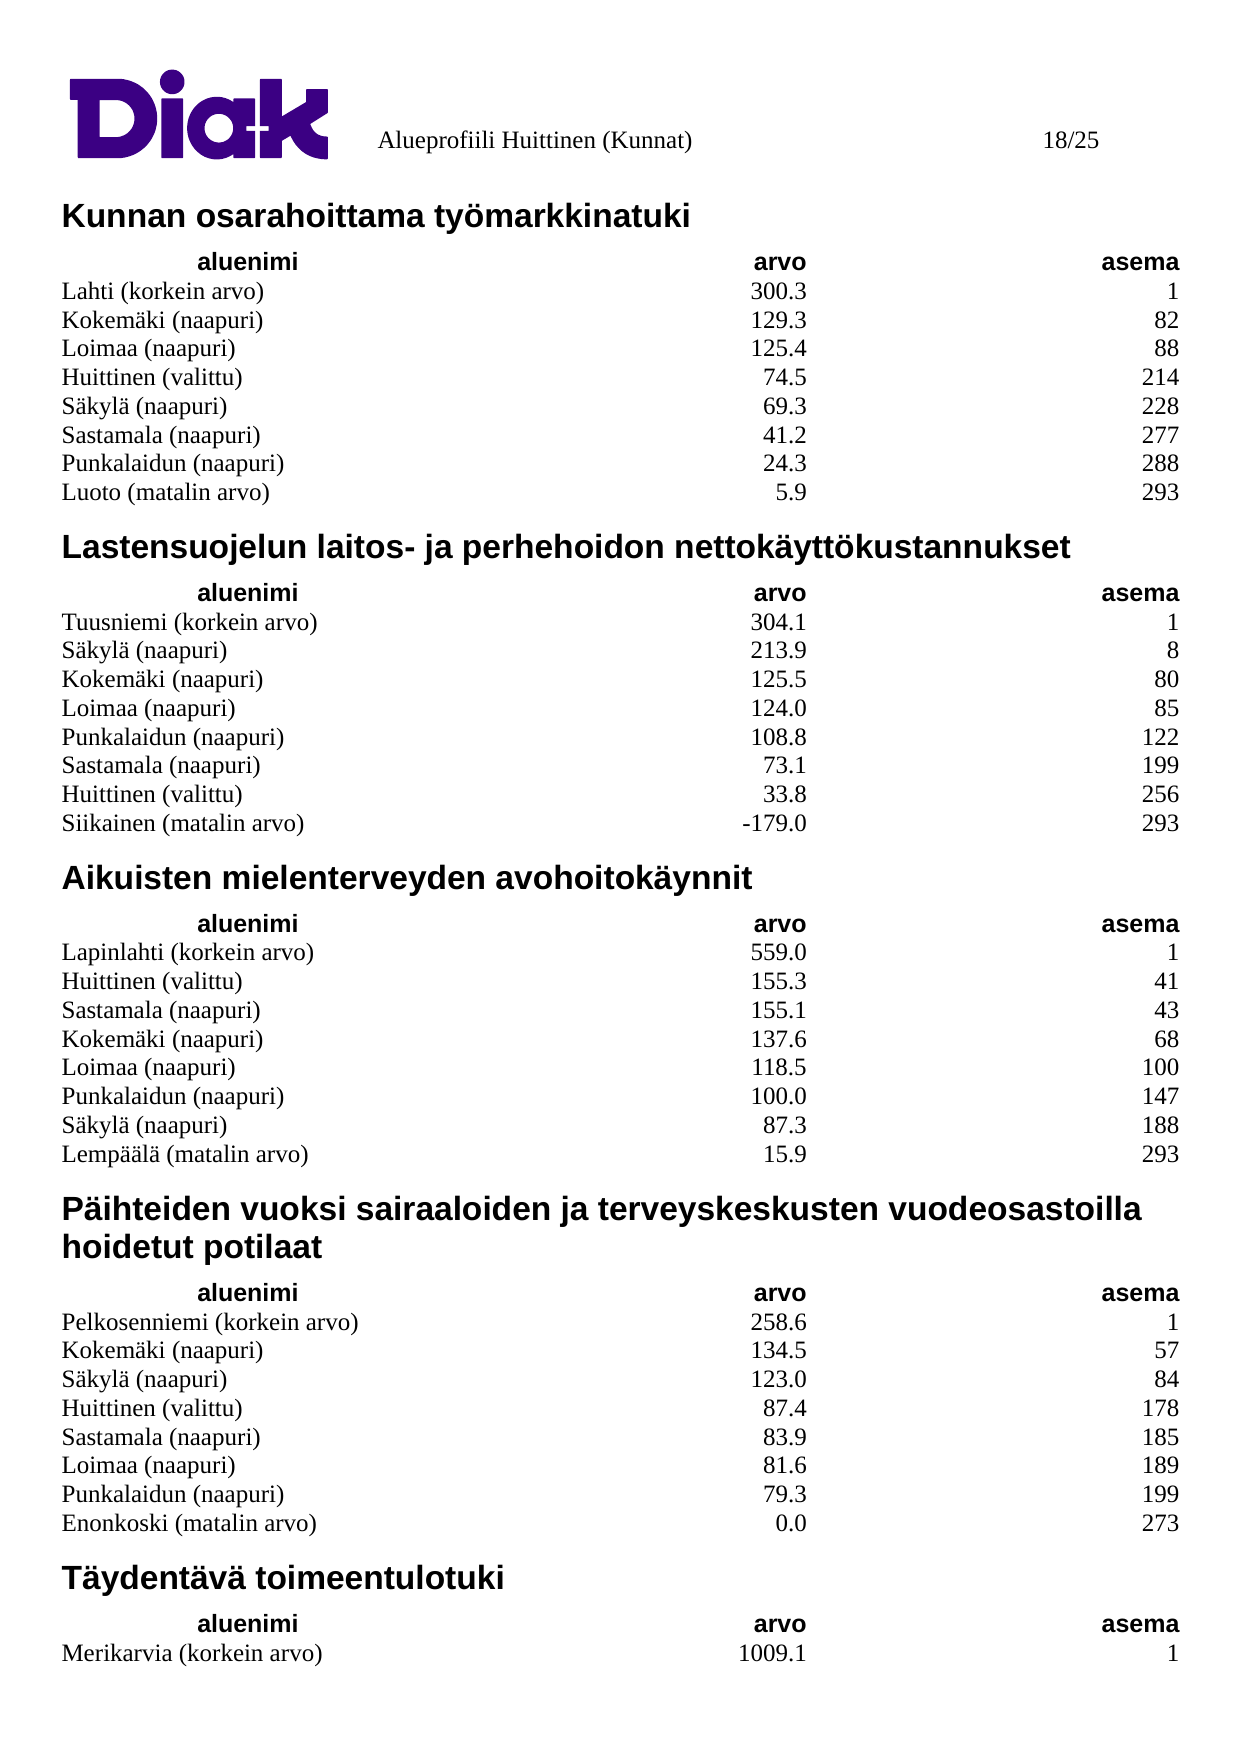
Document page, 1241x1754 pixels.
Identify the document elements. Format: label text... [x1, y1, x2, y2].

table_cell 73.1 [434, 751, 806, 779]
table_cell Sastamala (naapuri) [61, 995, 434, 1024]
table_cell 87.3 [434, 1110, 806, 1139]
table_cell 277 [806, 420, 1179, 448]
table_cell Sastamala (naapuri) [61, 1422, 434, 1451]
subtitle Päihteiden vuoksi sairaaloiden ja terveyskeskusten vuodeosastoilla hoidetut potilaat [61, 1188, 1179, 1266]
table_cell 125.4 [434, 334, 806, 362]
table_cell 213.9 [434, 636, 806, 664]
table_cell Lempäälä (matalin arvo) [61, 1139, 434, 1167]
table_cell 122 [806, 722, 1179, 751]
table_cell 258.6 [434, 1307, 806, 1336]
table_cell 0.0 [434, 1508, 806, 1537]
table_cell 100.0 [434, 1081, 806, 1110]
table_cell Säkylä (naapuri) [61, 636, 434, 664]
table_cell Siikainen (matalin arvo) [61, 808, 434, 837]
table_header aluenimi [61, 1278, 434, 1307]
table_cell 43 [806, 995, 1179, 1024]
table_cell Kokemäki (naapuri) [61, 1024, 434, 1052]
table_cell 155.1 [434, 995, 806, 1024]
table_cell 15.9 [434, 1139, 806, 1167]
table_header aluenimi [61, 1609, 434, 1638]
subtitle Täydentävä toimeentulotuki [61, 1558, 1179, 1596]
table_cell 304.1 [434, 607, 806, 636]
table_cell 155.3 [434, 966, 806, 995]
table_cell Säkylä (naapuri) [61, 1364, 434, 1393]
table_cell 178 [806, 1393, 1179, 1422]
table_header arvo [434, 1278, 806, 1307]
table_cell Loimaa (naapuri) [61, 693, 434, 722]
table_cell 124.0 [434, 693, 806, 722]
table_cell Sastamala (naapuri) [61, 420, 434, 448]
table_cell Loimaa (naapuri) [61, 334, 434, 362]
table_cell 129.3 [434, 305, 806, 333]
table_header asema [806, 1609, 1179, 1638]
table_cell 123.0 [434, 1364, 806, 1393]
table_cell Loimaa (naapuri) [61, 1451, 434, 1479]
table_cell 228 [806, 391, 1179, 420]
table_cell Punkalaidun (naapuri) [61, 1081, 434, 1110]
table_header aluenimi [61, 909, 434, 937]
table_cell Punkalaidun (naapuri) [61, 1479, 434, 1508]
table_cell 288 [806, 449, 1179, 477]
table_cell 33.8 [434, 779, 806, 808]
table_cell 134.5 [434, 1336, 806, 1364]
table_cell Tuusniemi (korkein arvo) [61, 607, 434, 636]
table_cell 293 [806, 808, 1179, 837]
table_cell 293 [806, 1139, 1179, 1167]
table_cell 69.3 [434, 391, 806, 420]
table_cell Merikarvia (korkein arvo) [61, 1638, 434, 1666]
table_cell 1 [806, 276, 1179, 305]
subtitle Aikuisten mielenterveyden avohoitokäynnit [61, 858, 1179, 896]
table_cell 199 [806, 1479, 1179, 1508]
table_cell 147 [806, 1081, 1179, 1110]
table_header asema [806, 247, 1179, 276]
table_header asema [806, 578, 1179, 607]
table_cell Huittinen (valittu) [61, 1393, 434, 1422]
table_cell Loimaa (naapuri) [61, 1053, 434, 1081]
table_cell Kokemäki (naapuri) [61, 305, 434, 333]
table_cell 74.5 [434, 362, 806, 391]
table_header arvo [434, 247, 806, 276]
table_cell Kokemäki (naapuri) [61, 664, 434, 693]
table_cell 1009.1 [434, 1638, 806, 1666]
table_cell 108.8 [434, 722, 806, 751]
table_cell Lapinlahti (korkein arvo) [61, 938, 434, 966]
table_header asema [806, 1278, 1179, 1307]
table_header aluenimi [61, 578, 434, 607]
table_cell 1 [806, 1307, 1179, 1336]
table_cell 82 [806, 305, 1179, 333]
table_cell 1 [806, 938, 1179, 966]
table_cell 83.9 [434, 1422, 806, 1451]
table_cell 199 [806, 751, 1179, 779]
table_cell 41 [806, 966, 1179, 995]
table_cell 137.6 [434, 1024, 806, 1052]
table_cell Pelkosenniemi (korkein arvo) [61, 1307, 434, 1336]
table_cell Huittinen (valittu) [61, 362, 434, 391]
table_header arvo [434, 578, 806, 607]
table_cell 85 [806, 693, 1179, 722]
table_cell -179.0 [434, 808, 806, 837]
table_cell 188 [806, 1110, 1179, 1139]
table_cell 293 [806, 477, 1179, 506]
table_cell 1 [806, 607, 1179, 636]
table_cell 41.2 [434, 420, 806, 448]
table_cell Lahti (korkein arvo) [61, 276, 434, 305]
table_header aluenimi [61, 247, 434, 276]
table_cell 125.5 [434, 664, 806, 693]
table_cell 81.6 [434, 1451, 806, 1479]
table_cell Sastamala (naapuri) [61, 751, 434, 779]
table_cell 185 [806, 1422, 1179, 1451]
subtitle Kunnan osarahoittama työmarkkinatuki [61, 196, 1179, 235]
table_cell Kokemäki (naapuri) [61, 1336, 434, 1364]
table_cell Huittinen (valittu) [61, 966, 434, 995]
table_cell 84 [806, 1364, 1179, 1393]
table_cell 57 [806, 1336, 1179, 1364]
table_cell 1 [806, 1638, 1179, 1666]
table_cell Punkalaidun (naapuri) [61, 722, 434, 751]
table_cell 24.3 [434, 449, 806, 477]
table_cell 214 [806, 362, 1179, 391]
table_header arvo [434, 909, 806, 937]
table_cell Säkylä (naapuri) [61, 1110, 434, 1139]
table_cell Luoto (matalin arvo) [61, 477, 434, 506]
table_header asema [806, 909, 1179, 937]
table_cell 88 [806, 334, 1179, 362]
table_cell 273 [806, 1508, 1179, 1537]
table_cell 80 [806, 664, 1179, 693]
table_cell 100 [806, 1053, 1179, 1081]
table_cell 300.3 [434, 276, 806, 305]
table_cell 79.3 [434, 1479, 806, 1508]
table_cell 68 [806, 1024, 1179, 1052]
table_cell Säkylä (naapuri) [61, 391, 434, 420]
table_cell 256 [806, 779, 1179, 808]
table_cell 87.4 [434, 1393, 806, 1422]
table_cell Enonkoski (matalin arvo) [61, 1508, 434, 1537]
table_cell Huittinen (valittu) [61, 779, 434, 808]
subtitle Lastensuojelun laitos- ja perhehoidon nettokäyttökustannukset [61, 527, 1179, 566]
table_cell 189 [806, 1451, 1179, 1479]
table_cell 559.0 [434, 938, 806, 966]
table_header arvo [434, 1609, 806, 1638]
table_cell 118.5 [434, 1053, 806, 1081]
table_cell Punkalaidun (naapuri) [61, 449, 434, 477]
table_cell 5.9 [434, 477, 806, 506]
table_cell 8 [806, 636, 1179, 664]
